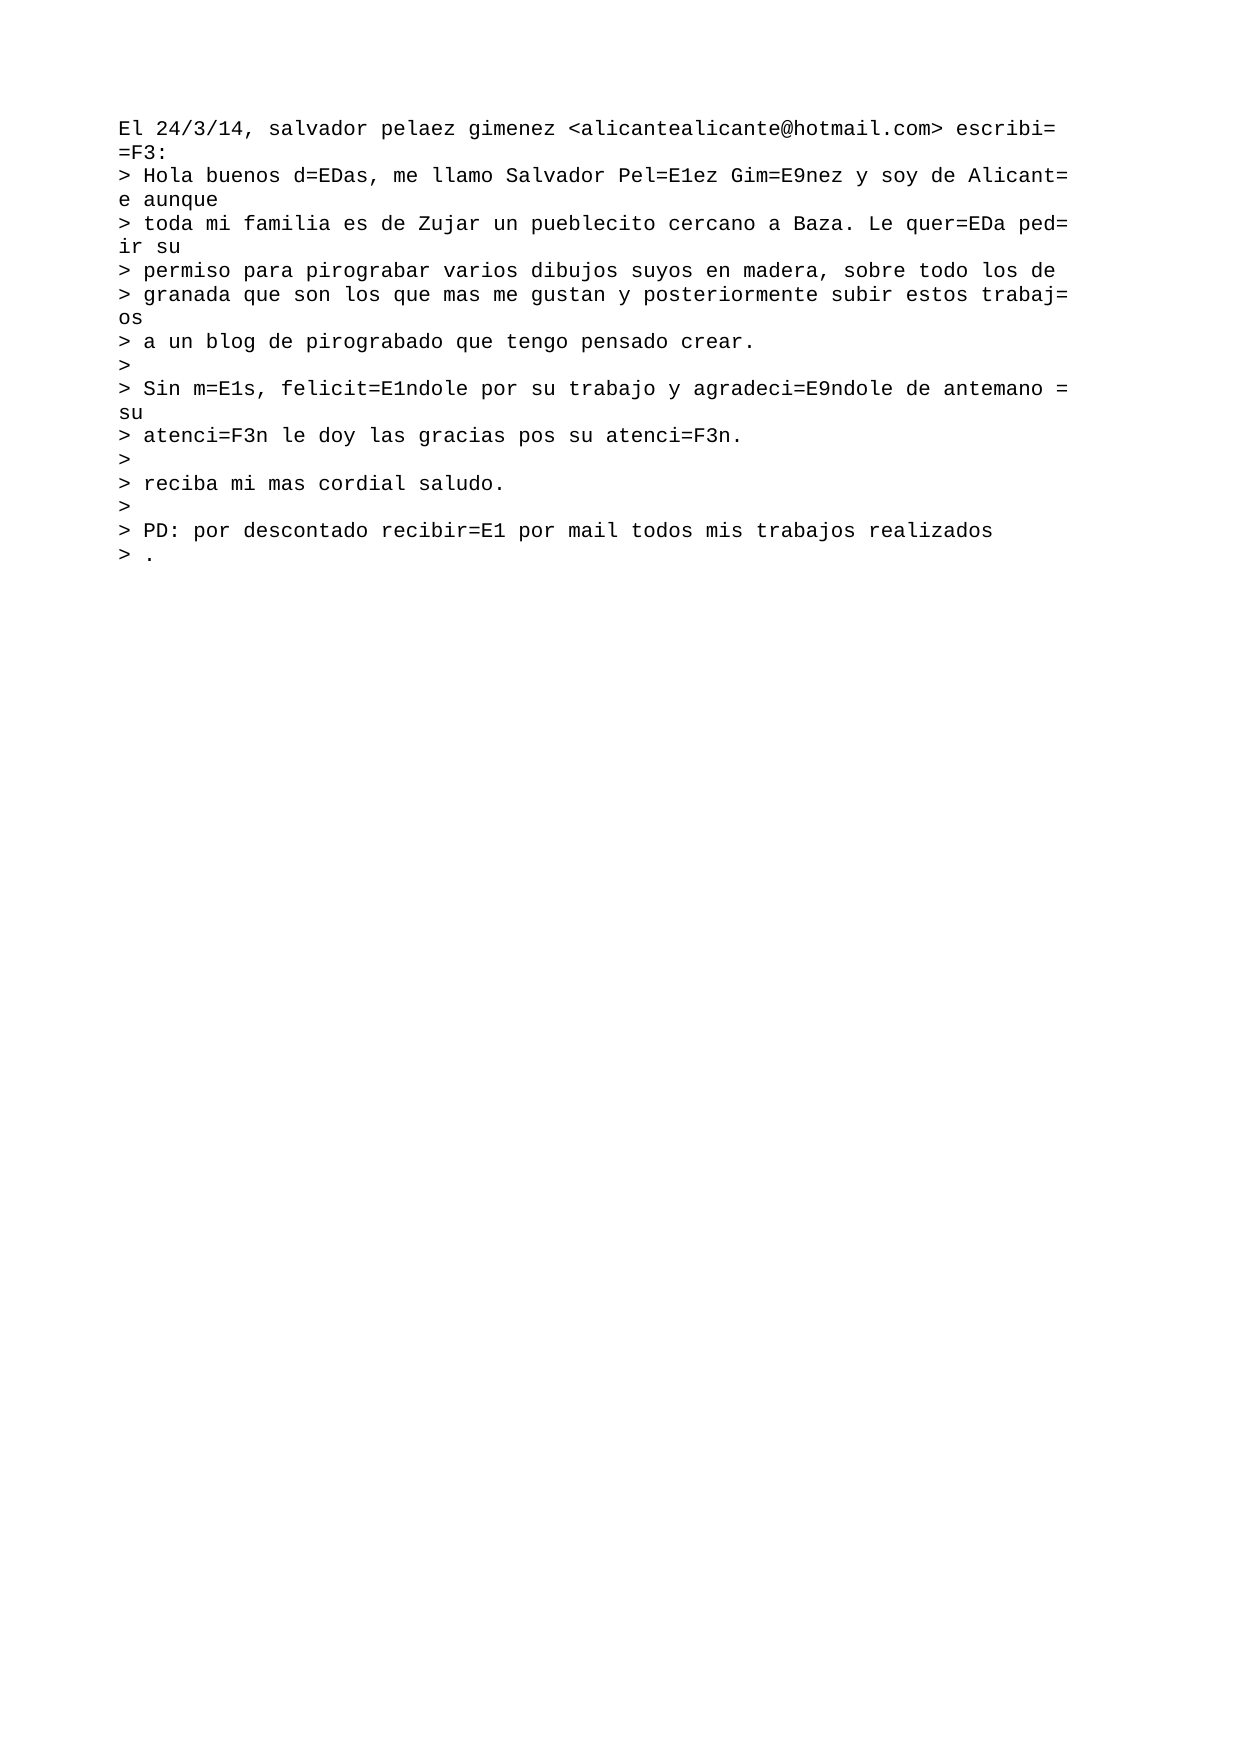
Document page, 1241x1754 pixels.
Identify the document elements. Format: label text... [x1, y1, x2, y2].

text > [118, 496, 1122, 520]
text El 24/3/14, salvador pelaez gimenez <alicantealicante@hotmail.com> escribi= [118, 118, 1122, 142]
text e aunque [118, 189, 1122, 213]
text > reciba mi mas cordial saludo. [118, 473, 1122, 496]
text > [118, 354, 1122, 378]
text > toda mi familia es de Zujar un pueblecito cercano a Baza. Le quer=EDa ped= [118, 213, 1122, 236]
text ir su [118, 236, 1122, 260]
text su [118, 402, 1122, 426]
text > permiso para pirograbar varios dibujos suyos en madera, sobre todo los de [118, 260, 1122, 284]
text > granada que son los que mas me gustan y posteriormente subir estos trabaj= [118, 284, 1122, 307]
text > a un blog de pirograbado que tengo pensado crear. [118, 331, 1122, 354]
text > PD: por descontado recibir=E1 por mail todos mis trabajos realizados [118, 520, 1122, 544]
text > . [118, 544, 1122, 567]
text > Sin m=E1s, felicit=E1ndole por su trabajo y agradeci=E9ndole de antemano = [118, 378, 1122, 402]
text > [118, 449, 1122, 473]
text =F3: [118, 142, 1122, 165]
text os [118, 307, 1122, 331]
text > atenci=F3n le doy las gracias pos su atenci=F3n. [118, 426, 1122, 449]
text > Hola buenos d=EDas, me llamo Salvador Pel=E1ez Gim=E9nez y soy de Alicant= [118, 165, 1122, 189]
